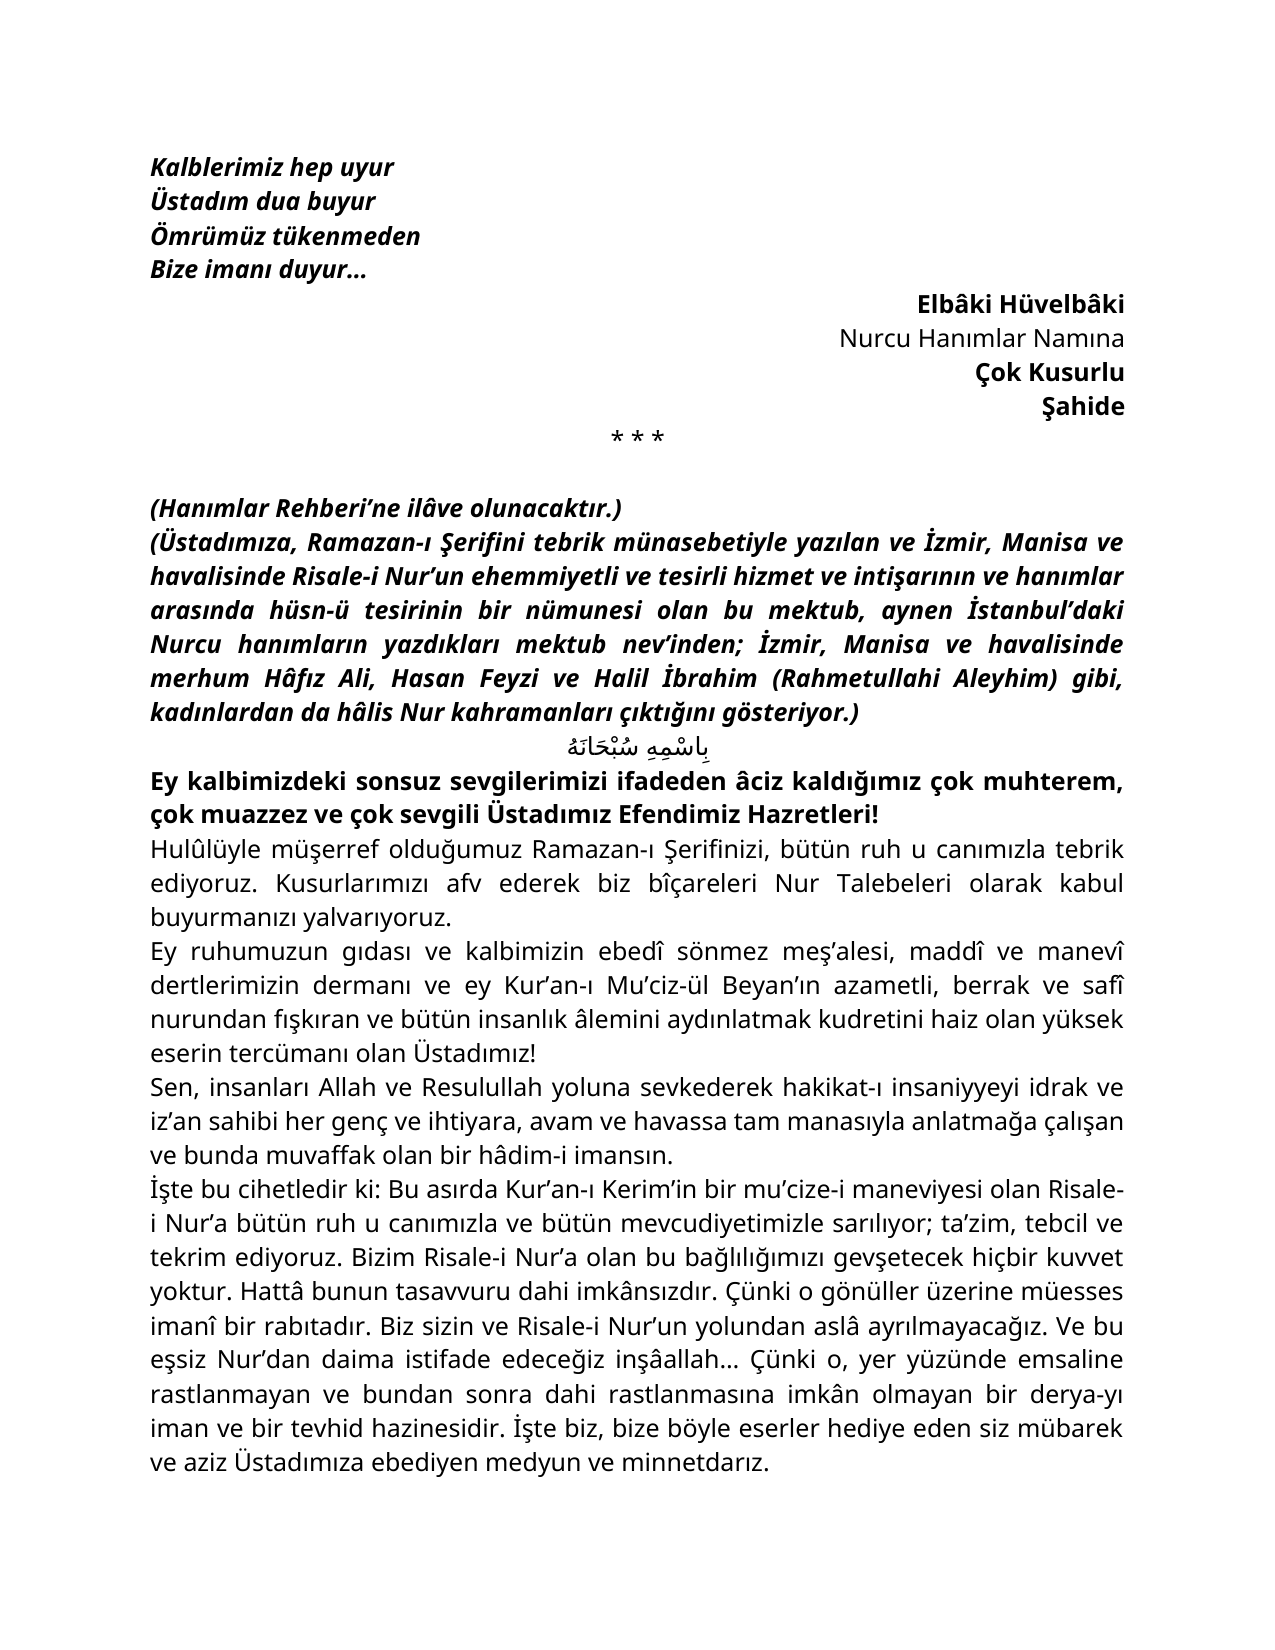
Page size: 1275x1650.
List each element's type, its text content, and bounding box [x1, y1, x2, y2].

text Hulûlüyle müşerref olduğumuz Ramazan-ı Şerifinizi, bütün ruh u canımızla tebrik ediyoruz. Kusurlarımızı afv ederek biz bîçareleri Nur Talebeleri olarak kabul buyurmanızı yalvarıyoruz. [150, 831, 1125, 933]
text Üstadım dua buyur [150, 184, 1125, 218]
text Ömrümüz tükenmeden [150, 218, 1125, 252]
text Şahide [150, 388, 1125, 422]
text * * * [150, 422, 1125, 457]
text Çok Kusurlu [150, 354, 1125, 388]
text (Üstadımıza, Ramazan-ı Şerifini tebrik münasebetiyle yazılan ve İzmir, Manisa ve havalisinde Risale-i Nur’un ehemmiyetli ve tesirli hizmet ve intişarının ve hanımlar arasında hüsn-ü tesirinin bir nümunesi olan bu mektub, aynen İstanbul’daki Nurcu hanımların yazdıkları mektub nev’inden; İzmir, Manisa ve havalisinde merhum Hâfız Ali, Hasan Feyzi ve Halil İbrahim (Rahmetullahi Aleyhim) gibi, kadınlardan da hâlis Nur kahramanları çıktığını gösteriyor.) [150, 525, 1125, 729]
text Nurcu Hanımlar Namına [150, 320, 1125, 354]
text Elbâki Hüvelbâki [150, 286, 1125, 320]
text بِاسْمِهِ سُبْحَانَهُ [150, 729, 1125, 763]
text Sen, insanları Allah ve Resulullah yoluna sevkederek hakikat-ı insaniyyeyi idrak ve iz’an sahibi her genç ve ihtiyara, avam ve havassa tam manasıyla anlatmağa çalışan ve bunda muvaffak olan bir hâdim-i imansın. [150, 1070, 1125, 1172]
text Ey ruhumuzun gıdası ve kalbimizin ebedî sönmez meş’alesi, maddî ve manevî dertlerimizin dermanı ve ey Kur’an-ı Mu’ciz-ül Beyan’ın azametli, berrak ve safî nurundan fışkıran ve bütün insanlık âlemini aydınlatmak kudretini haiz olan yüksek eserin tercümanı olan Üstadımız! [150, 933, 1125, 1070]
text Kalblerimiz hep uyur [150, 150, 1125, 184]
text Ey kalbimizdeki sonsuz sevgilerimizi ifadeden âciz kaldığımız çok muhterem, çok muazzez ve çok sevgili Üstadımız Efendimiz Hazretleri! [150, 763, 1125, 831]
text (Hanımlar Rehberi’ne ilâve olunacaktır.) [150, 491, 1125, 525]
text Bize imanı duyur… [150, 252, 1125, 286]
text İşte bu cihetledir ki: Bu asırda Kur’an-ı Kerim’in bir mu’cize-i maneviyesi olan Risale-i Nur’a bütün ruh u canımızla ve bütün mevcudiyetimizle sarılıyor; ta’zim, tebcil ve tekrim ediyoruz. Bizim Risale-i Nur’a olan bu bağlılığımızı gevşetecek hiçbir kuvvet yoktur. Hattâ bunun tasavvuru dahi imkânsızdır. Çünki o gönüller üzerine müesses imanî bir rabıtadır. Biz sizin ve Risale-i Nur’un yolundan aslâ ayrılmayacağız. Ve bu eşsiz Nur’dan daima istifade edeceğiz inşâallah… Çünki o, yer yüzünde emsaline rastlanmayan ve bundan sonra dahi rastlanmasına imkân olmayan bir derya-yı iman ve bir tevhid hazinesidir. İşte biz, bize böyle eserler hediye eden siz mübarek ve aziz Üstadımıza ebediyen medyun ve minnetdarız. [150, 1172, 1125, 1478]
